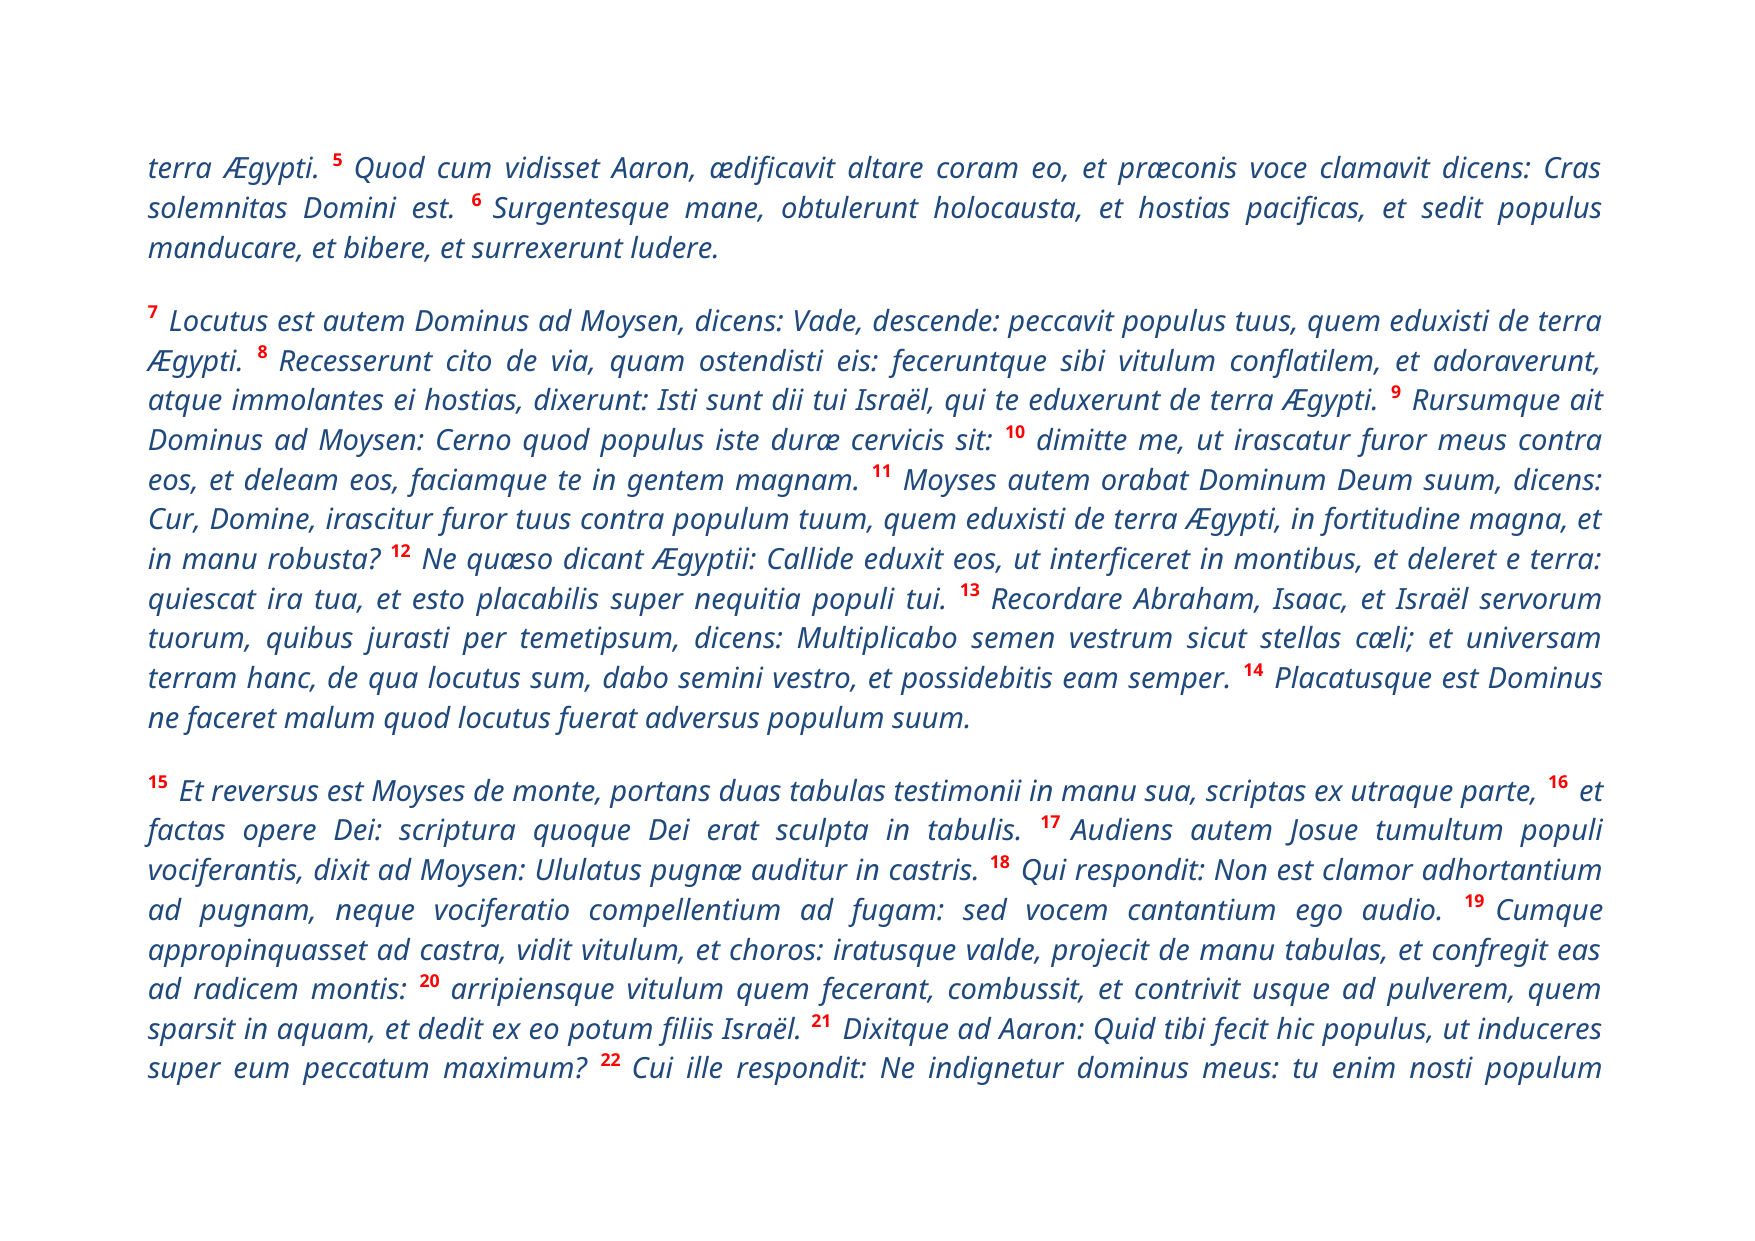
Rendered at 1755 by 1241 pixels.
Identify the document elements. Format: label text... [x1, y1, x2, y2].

text 7 Locutus est autem Dominus ad Moysen, dicens: Vade, descende: peccavit populus tuus, quem eduxisti de terra Ægypti. 8 Recesserunt cito de via, quam ostendisti eis: feceruntque sibi vitulum conflatilem, et adoraverunt, atque immolantes ei hostias, dixerunt: Isti sunt dii tui Israël, qui te eduxerunt de terra Ægypti. 9 Rursumque ait Dominus ad Moysen: Cerno quod populus iste duræ cervicis sit: 10 dimitte me, ut irascatur furor meus contra eos, et deleam eos, faciamque te in gentem magnam. 11 Moyses autem orabat Dominum Deum suum, dicens: Cur, Domine, irascitur furor tuus contra populum tuum, quem eduxisti de terra Ægypti, in fortitudine magna, et in manu robusta? 12 Ne quæso dicant Ægyptii: Callide eduxit eos, ut interficeret in montibus, et deleret e terra: quiescat ira tua, et esto placabilis super nequitia populi tui. 13 Recordare Abraham, Isaac, et Israël servorum tuorum, quibus jurasti per temetipsum, dicens: Multiplicabo semen vestrum sicut stellas cæli; et universam terram hanc, de qua locutus sum, dabo semini vestro, et possidebitis eam semper. 14 Placatusque est Dominus ne faceret malum quod locutus fuerat adversus populum suum. [148, 300, 1606, 737]
text terra Ægypti. 5 Quod cum vidisset Aaron, ædificavit altare coram eo, et præconis voce clamavit dicens: Cras solemnitas Domini est. 6 Surgentesque mane, obtulerunt holocausta, et hostias pacificas, et sedit populus manducare, et bibere, et surrexerunt ludere. [148, 148, 1606, 267]
text 15 Et reversus est Moyses de monte, portans duas tabulas testimonii in manu sua, scriptas ex utraque parte, 16 et factas opere Dei: scriptura quoque Dei erat sculpta in tabulis. 17 Audiens autem Josue tumultum populi vociferantis, dixit ad Moysen: Ululatus pugnæ auditur in castris. 18 Qui respondit: Non est clamor adhortantium ad pugnam, neque vociferatio compellentium ad fugam: sed vocem cantantium ego audio. 19 Cumque appropinquasset ad castra, vidit vitulum, et choros: iratusque valde, projecit de manu tabulas, et confregit eas ad radicem montis: 20 arripiensque vitulum quem fecerant, combussit, et contrivit usque ad pulverem, quem sparsit in aquam, et dedit ex eo potum filiis Israël. 21 Dixitque ad Aaron: Quid tibi fecit hic populus, ut induceres super eum peccatum maximum? 22 Cui ille respondit: Ne indignetur dominus meus: tu enim nosti populum [148, 770, 1606, 1087]
